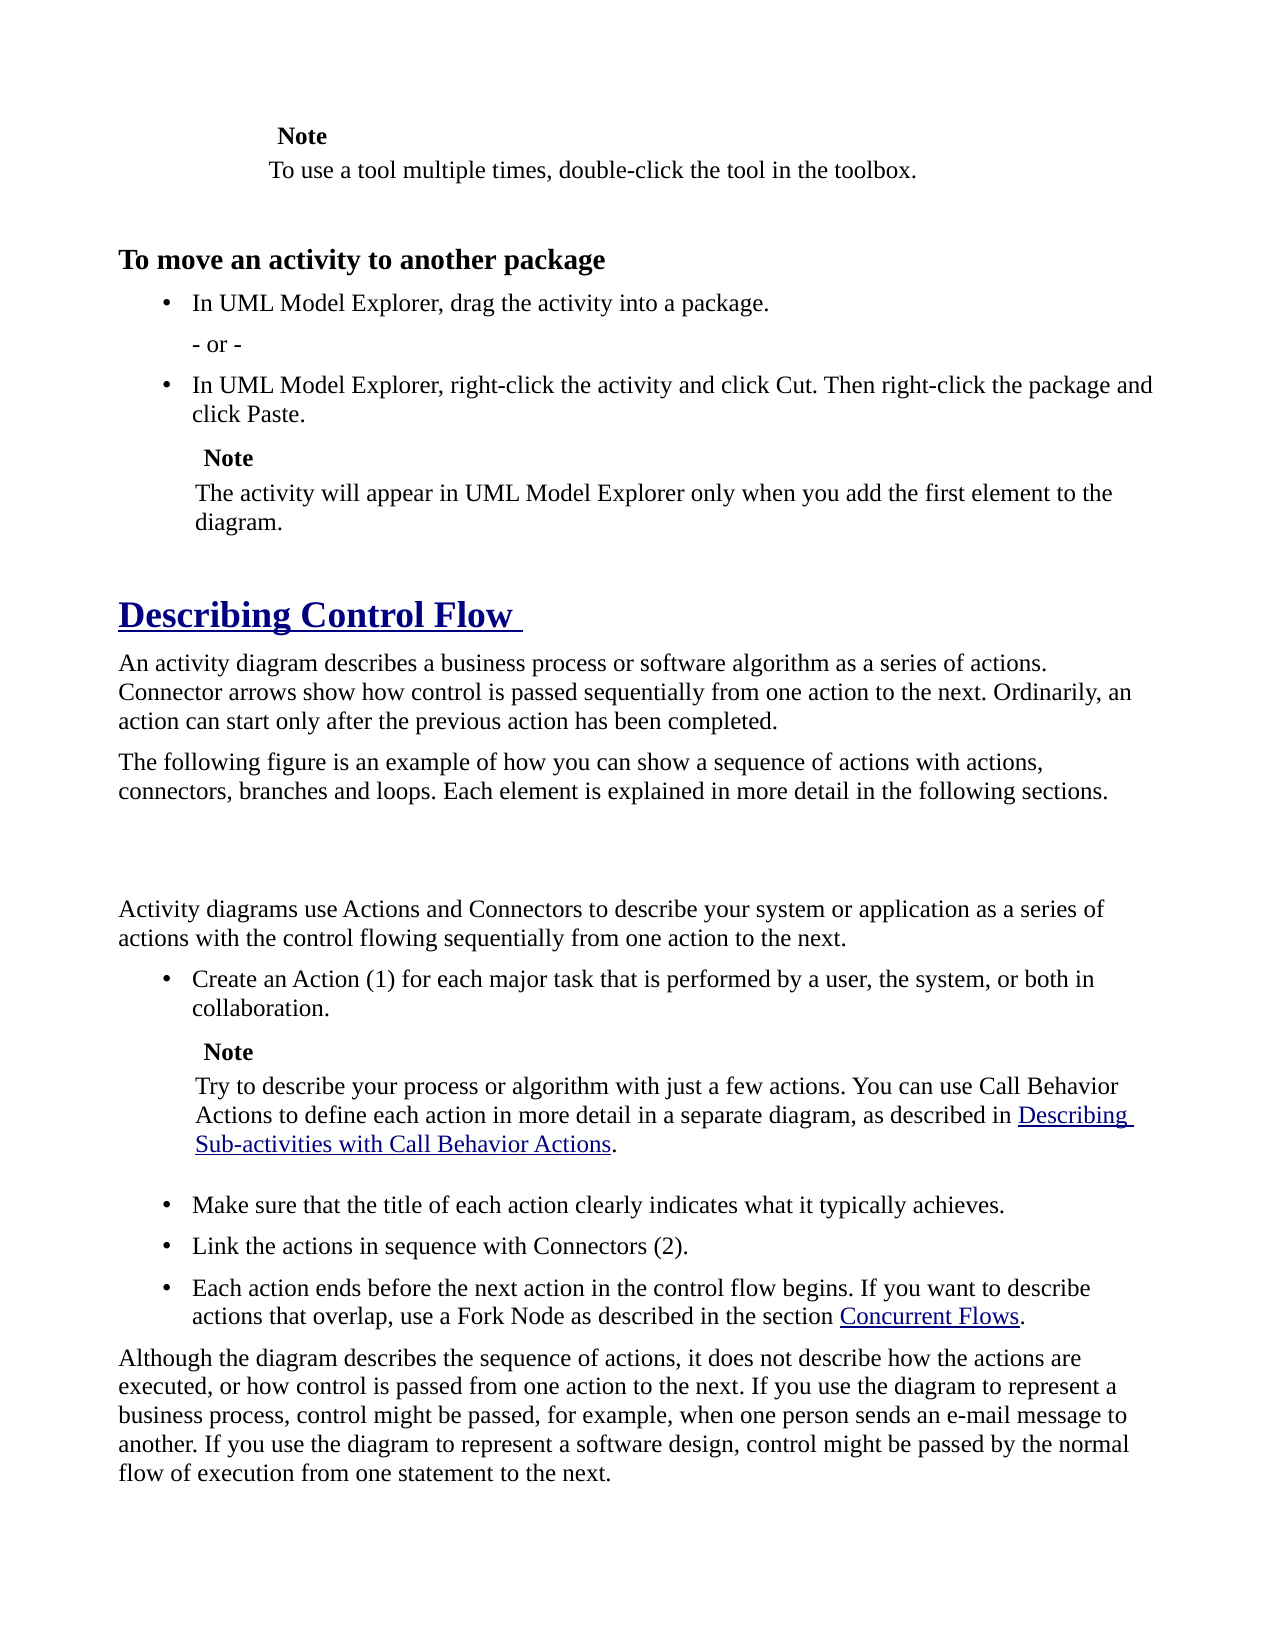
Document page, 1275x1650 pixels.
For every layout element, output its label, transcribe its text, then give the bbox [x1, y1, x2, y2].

text Although the diagram describes the sequence of actions, it does not describe how the actions are executed, or how control is passed from one action to the next. If you use the diagram to represent a business process, control might be passed, for example, when one person sends an e-mail message to another. If you use the diagram to represent a software design, control might be passed by the normal flow of execution from one statement to the next. [118, 1343, 1157, 1486]
list Each action ends before the next action in the control flow begins. If you want to describe actions that overlap, use a Fork Node as described in the section Concurrent Flows. [162, 1273, 1157, 1330]
subtitle To move an activity to another package [118, 242, 1157, 275]
list - or - [162, 329, 1157, 358]
list Create an Action (1) for each major task that is performed by a user, the system, or both in collaboration. [162, 964, 1157, 1021]
text An activity diagram describes a business process or software algorithm as a series of actions. Connector arrows show how control is passed sequentially from one action to the next. Ordinarily, an action can start only after the previous action has been completed. [118, 648, 1157, 734]
list Make sure that the title of each action clearly indicates what it typically achieves. [162, 1190, 1157, 1219]
text The following figure is an example of how you can show a sequence of actions with actions, connectors, branches and loops. Each element is explained in more detail in the following sections. [118, 747, 1157, 804]
table_header Note [265, 118, 928, 153]
table_cell To use a tool multiple times, double-click the tool in the toolbox. [265, 153, 928, 217]
table_cell The activity will appear in UML Model Explorer only when you add the first element to the diagram. [192, 475, 1157, 568]
table_header Note [192, 440, 1157, 475]
text Activity diagrams use Actions and Connectors to describe your system or application as a series of actions with the control flowing sequentially from one action to the next. [118, 894, 1157, 951]
table_cell Try to describe your process or algorithm with just a few actions. You can use Call Behavior Actions to define each action in more detail in a separate diagram, as described in Describing Sub-activities with Call Behavior Actions. [192, 1069, 1157, 1190]
subtitle Describing Control Flow [118, 593, 1157, 636]
list In UML Model Explorer, drag the activity into a package. [162, 288, 1157, 317]
table_header Note [192, 1034, 1157, 1068]
list Link the actions in sequence with Connectors (2). [162, 1231, 1157, 1260]
list In UML Model Explorer, right-click the activity and click Cut. Then right-click the package and click Paste. [162, 370, 1157, 428]
